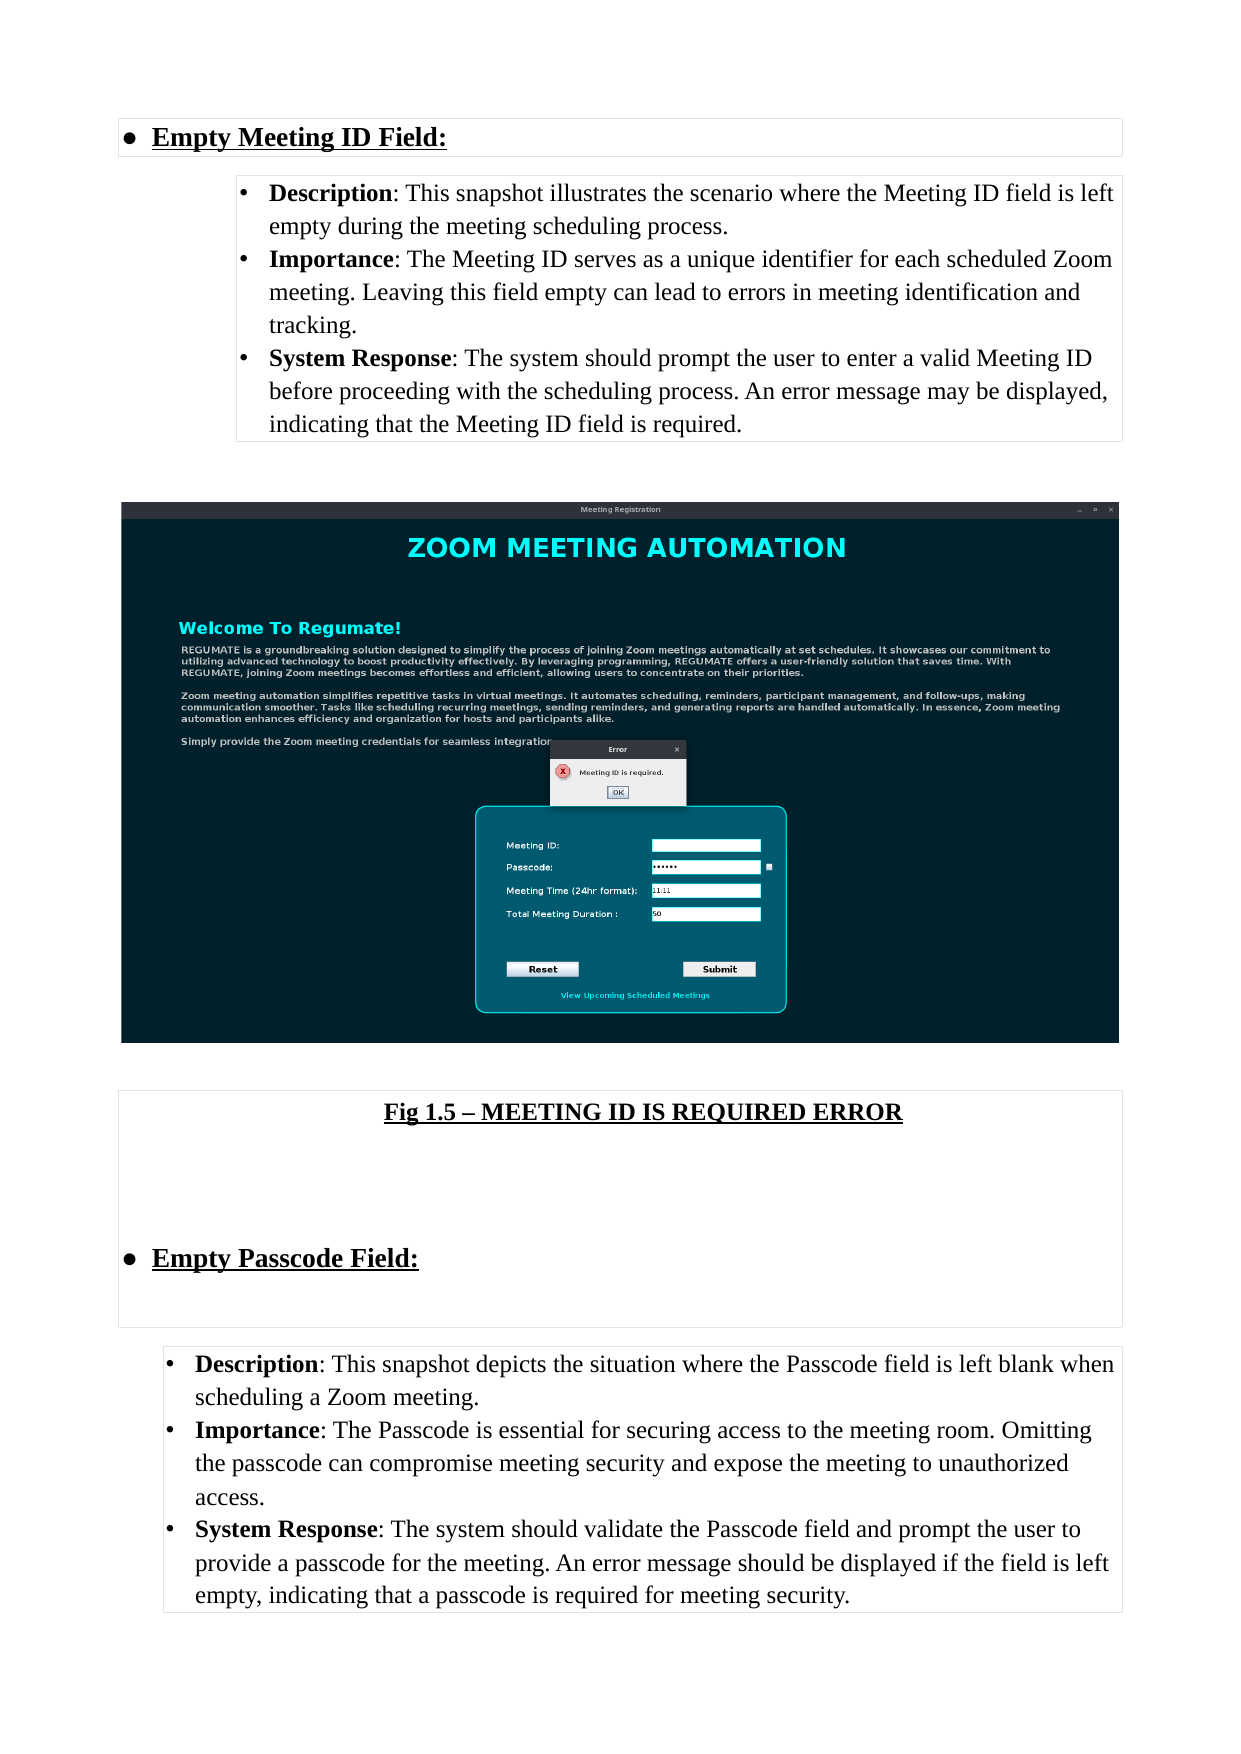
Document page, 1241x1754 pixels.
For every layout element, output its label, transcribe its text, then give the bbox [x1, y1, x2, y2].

subtitle System Response: The system should prompt the user to enter a valid Meeting ID before proceeding with the scheduling process. An error message may be displayed, indicating that the Meeting ID field is required. [237, 340, 1122, 441]
subtitle Importance: The Passcode is essential for securing access to the meeting room. Omitting the passcode can compromise meeting security and expose the meeting to unauthorized access. [164, 1412, 1122, 1510]
subtitle ● Empty Meeting ID Field: [119, 119, 1122, 156]
subtitle Description: This snapshot illustrates the scenario where the Meeting ID field is left empty during the meeting scheduling process. [237, 176, 1122, 240]
subtitle Fig 1.5 – MEETING ID IS REQUIRED ERROR [119, 1091, 1122, 1127]
subtitle ● Empty Passcode Field: [119, 1238, 1122, 1273]
subtitle Importance: The Meeting ID serves as a unique identifier for each scheduled Zoom meeting. Leaving this field empty can lead to errors in meeting identification and tracking. [237, 241, 1122, 339]
subtitle System Response: The system should validate the Passcode field and prompt the user to provide a passcode for the meeting. An error message should be displayed if the field is left empty, indicating that a passcode is required for meeting security. [164, 1512, 1122, 1612]
subtitle Description: This snapshot depicts the situation where the Passcode field is left blank when scheduling a Zoom meeting. [164, 1347, 1122, 1411]
picture [121, 502, 1119, 1043]
